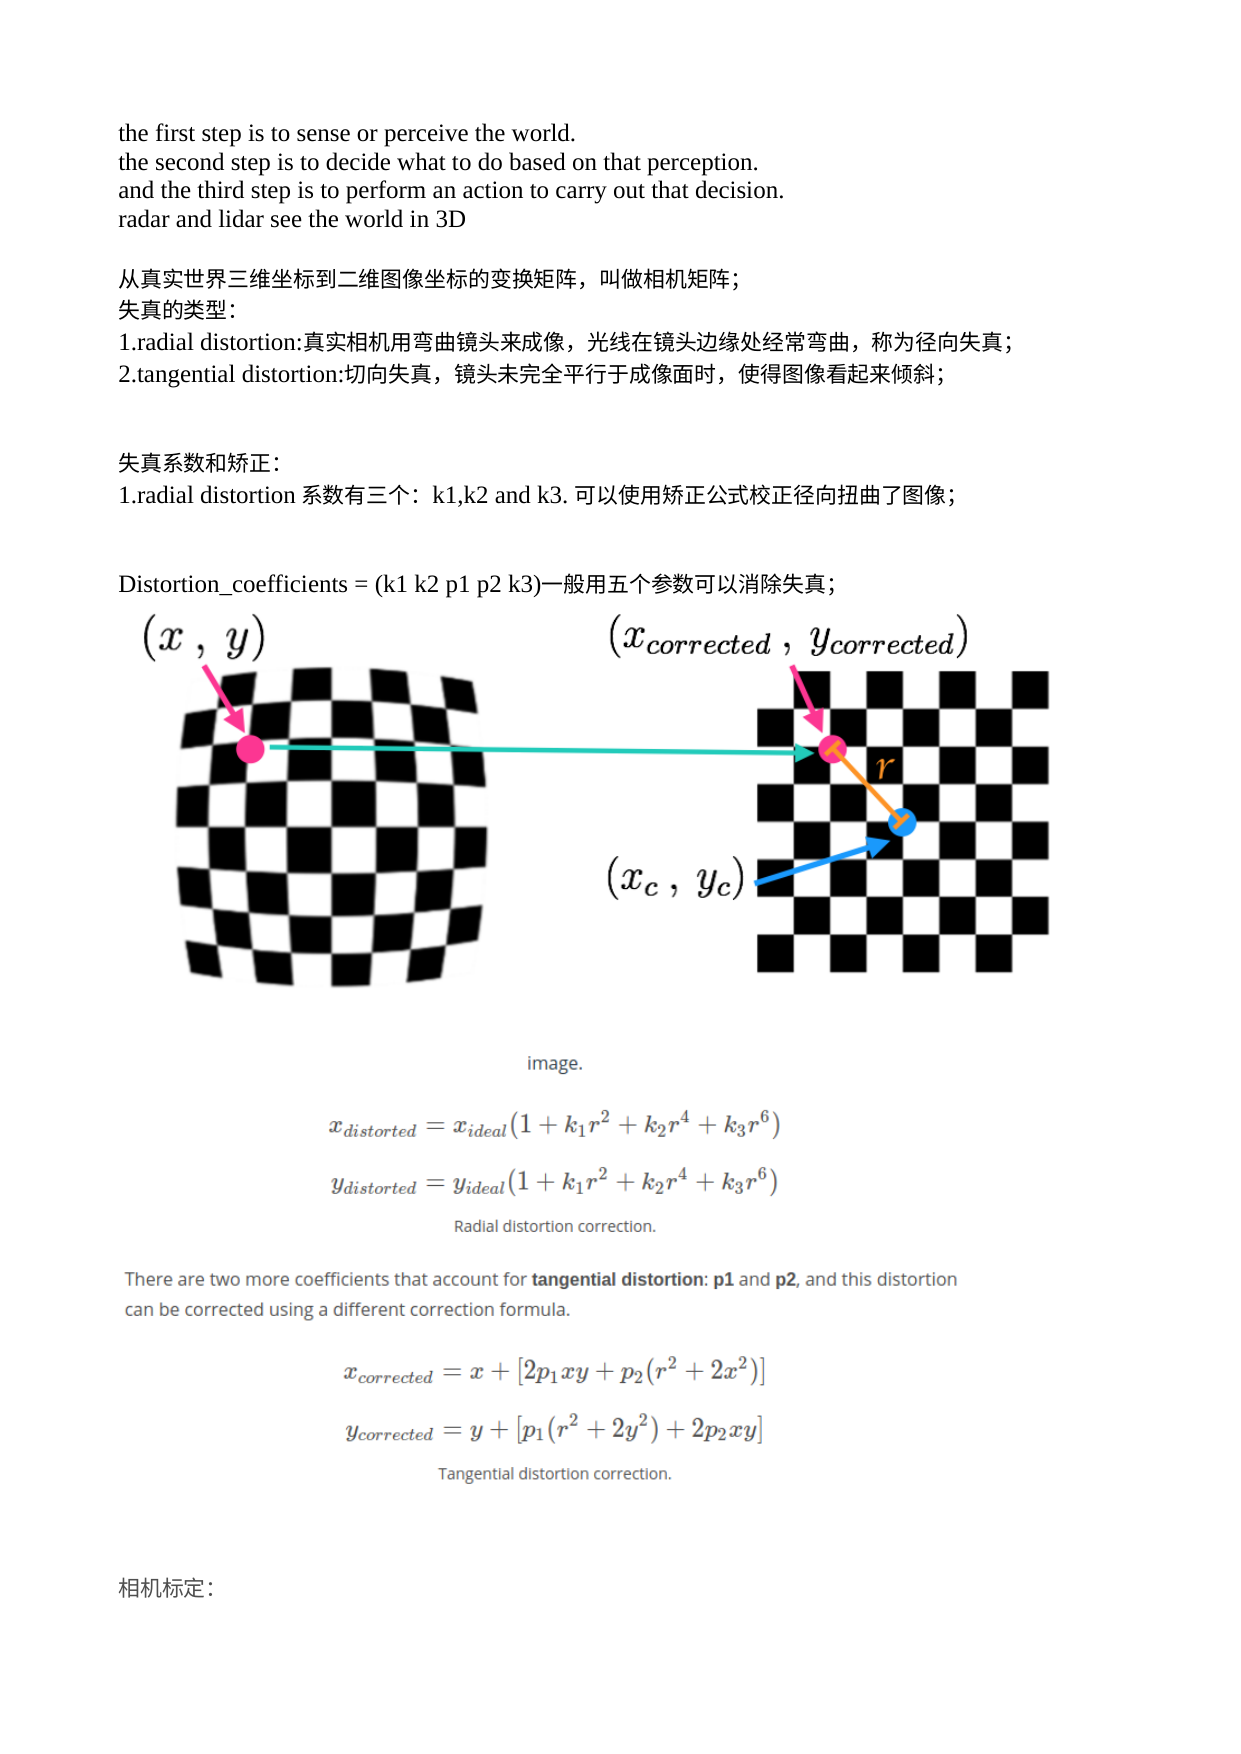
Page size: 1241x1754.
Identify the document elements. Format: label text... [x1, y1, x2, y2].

text Distortion_coefficients = (k1 k2 p1 p2 k3)一般用五个参数可以消除失真； [118, 567, 1122, 598]
text 失真系数和矫正： [118, 446, 1122, 478]
text and the third step is to perform an action to carry out that decision. [118, 176, 1122, 204]
text radar and lidar see the world in 3D [118, 204, 1122, 233]
text 1.radial distortion系数有三个：k1,k2 and k3. 可以使用矫正公式校正径向扭曲了图像； [118, 478, 1122, 509]
text 失真的类型： [118, 293, 1122, 325]
text 2.tangential distortion:切向失真，镜头未完全平行于成像面时，使得图像看起来倾斜； [118, 357, 1122, 388]
text 1.radial distortion:真实相机用弯曲镜头来成像，光线在镜头边缘处经常弯曲，称为径向失真； [118, 325, 1122, 357]
text the first step is to sense or perceive the world. [118, 118, 1122, 147]
text 从真实世界三维坐标到二维图像坐标的变换矩阵，叫做相机矩阵； [118, 262, 1122, 293]
text 相机标定： [118, 1571, 1122, 1602]
picture [118, 1055, 1123, 1522]
text the second step is to decide what to do based on that perception. [118, 147, 1122, 176]
picture [118, 598, 1123, 1027]
